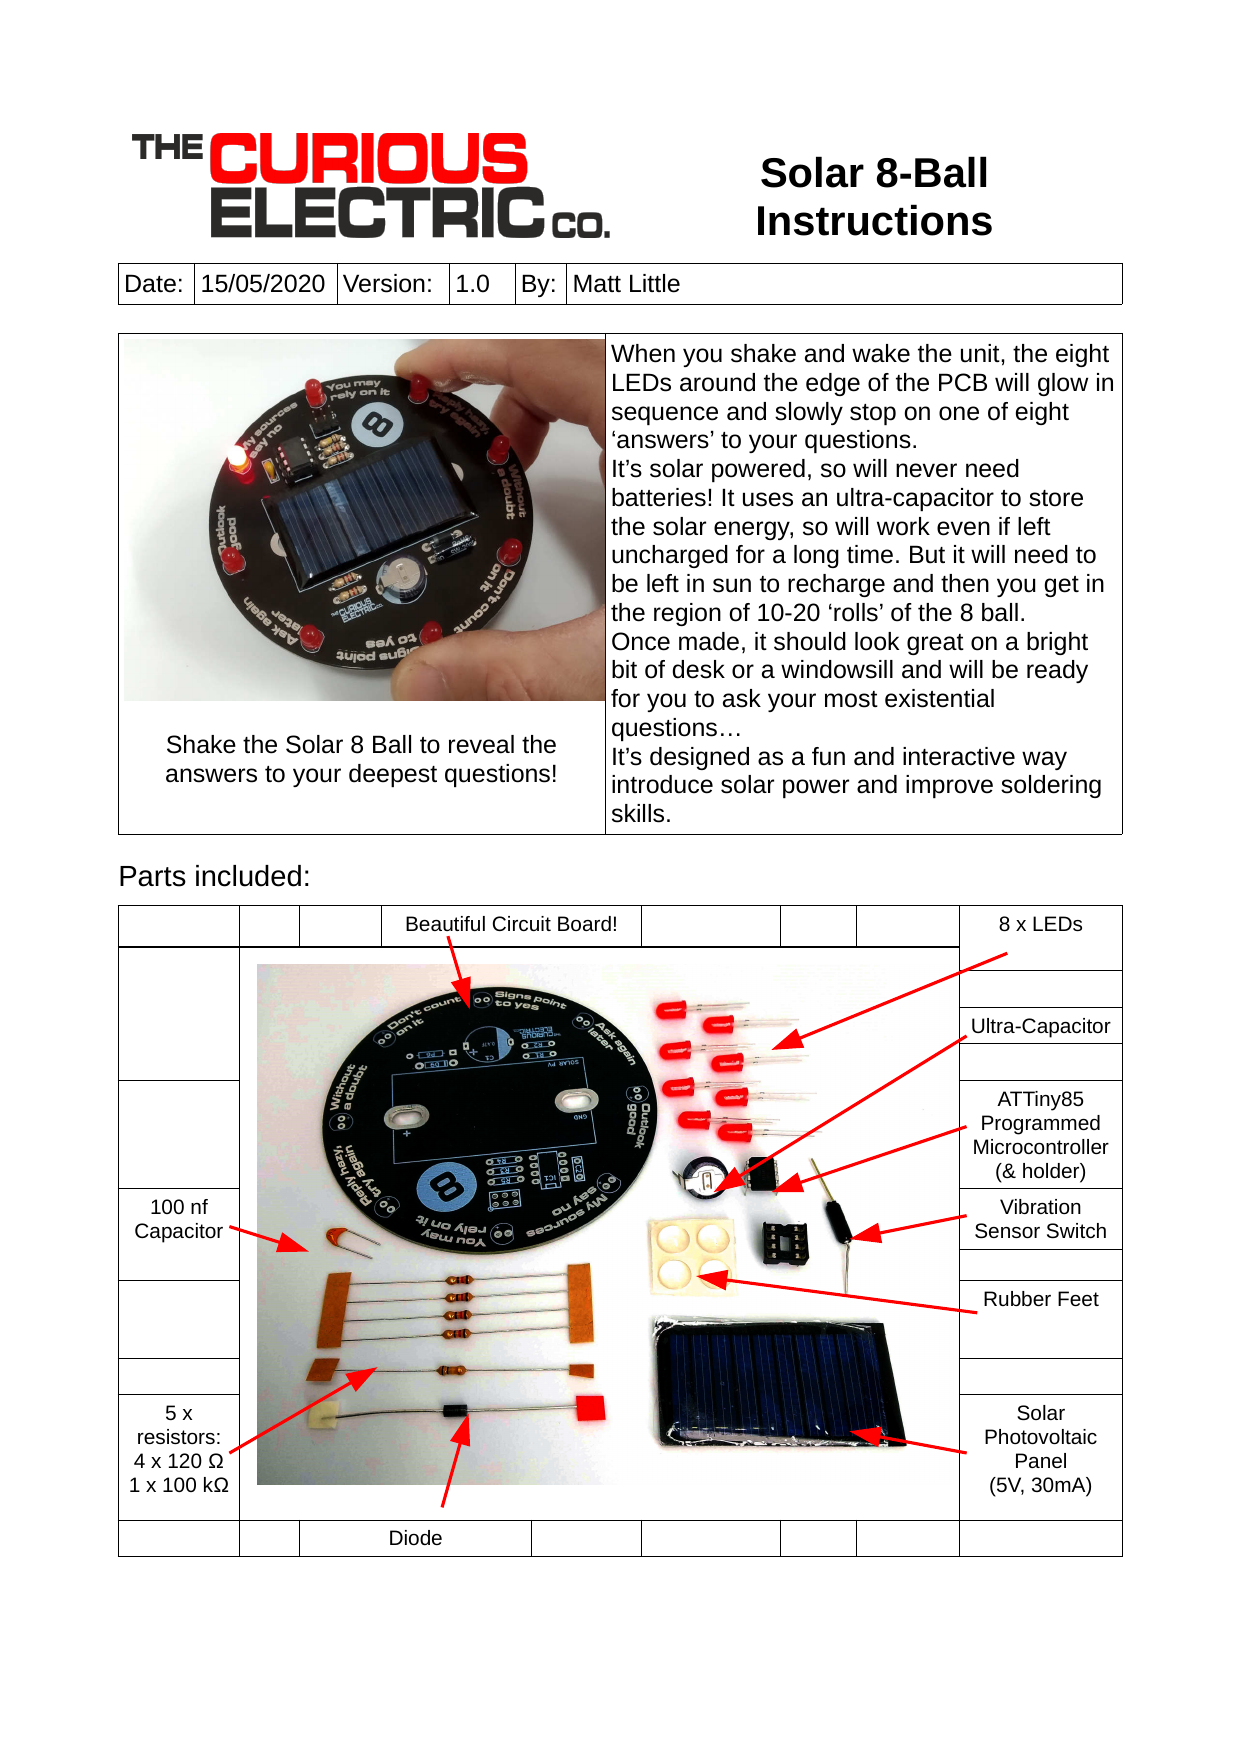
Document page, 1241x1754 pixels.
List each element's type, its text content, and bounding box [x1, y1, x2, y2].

table_header [118, 118, 626, 263]
table_cell [954, 976, 959, 1041]
table_header Version: [338, 264, 449, 304]
table_cell [119, 1359, 239, 1394]
table_cell ATTiny85 Programmed Microcontroller (& holder) [960, 1081, 1122, 1188]
table_cell [240, 1232, 257, 1444]
table_cell [960, 1044, 1122, 1080]
table_cell [960, 971, 1122, 1007]
table_header Matt Little [567, 264, 1122, 304]
table_header Shake the Solar 8 Ball to reveal the answers to your deepest questions! [119, 334, 605, 834]
table_cell Diode [300, 1521, 531, 1556]
picture [123, 339, 605, 701]
table_cell [240, 1440, 959, 1519]
picture [257, 964, 954, 1485]
table_header Date: [119, 264, 194, 304]
table_header 15/05/2020 [195, 264, 337, 304]
table_header [119, 906, 239, 946]
table_header Solar 8-Ball Instructions [626, 118, 1123, 263]
table_cell [119, 1281, 239, 1357]
table_header Beautiful Circuit Board! [382, 906, 641, 946]
table_cell [954, 1044, 959, 1128]
table_cell [454, 948, 959, 972]
table_cell [960, 1521, 1122, 1556]
table_cell [119, 1081, 239, 1188]
table_header When you shake and wake the unit, the eight LEDs around the edge of the PCB will glow in sequence and slowly stop on one of eight ‘answers’ to your questions. It’s solar powered, so will never need batteries! It uses an ultra-capacitor to store the solar energy, so will work even if left uncharged for a long time. But it will need to be left in sun to recharge and then you get in the region of 10-20 ‘rolls’ of the 8 ball. Once made, it should look great on a bright bit of desk or a windowsill and will be ready for you to ask your most existential questions… It’s designed as a fun and interactive way introduce solar power and improve soldering skills. [606, 334, 1122, 834]
table_header [300, 906, 381, 946]
table_cell [240, 948, 454, 1233]
table_header [642, 906, 780, 946]
table_cell Solar Photovoltaic Panel (5V, 30mA) [960, 1395, 1122, 1519]
table_cell 5 x resistors: 4 x 120 Ω 1 x 100 kΩ [119, 1395, 239, 1519]
table_cell [642, 1521, 780, 1556]
table_header 8 x LEDs [960, 906, 1122, 970]
table_header By: [516, 264, 566, 304]
table_cell [532, 1521, 641, 1556]
table_cell Ultra-Capacitor [960, 1008, 1122, 1043]
table_header 1.0 [450, 264, 515, 304]
table_cell [960, 1250, 1122, 1280]
table_header [240, 906, 299, 946]
table_cell [954, 1219, 959, 1308]
table_cell [781, 1521, 856, 1556]
table_cell Vibration Sensor Switch [960, 1189, 1122, 1248]
table_header [857, 906, 959, 946]
table_header [781, 906, 856, 946]
table_cell [119, 1521, 239, 1556]
subtitle Parts included: [118, 859, 1122, 893]
table_cell [954, 1312, 959, 1449]
table_cell 100 nf Capacitor [119, 1189, 239, 1280]
table_cell [857, 1521, 959, 1556]
table_cell Rubber Feet [960, 1281, 1122, 1357]
picture [132, 133, 610, 238]
table_cell [954, 1132, 959, 1216]
table_cell [960, 1359, 1122, 1394]
table_cell [119, 948, 239, 1080]
table_cell [240, 1521, 299, 1556]
